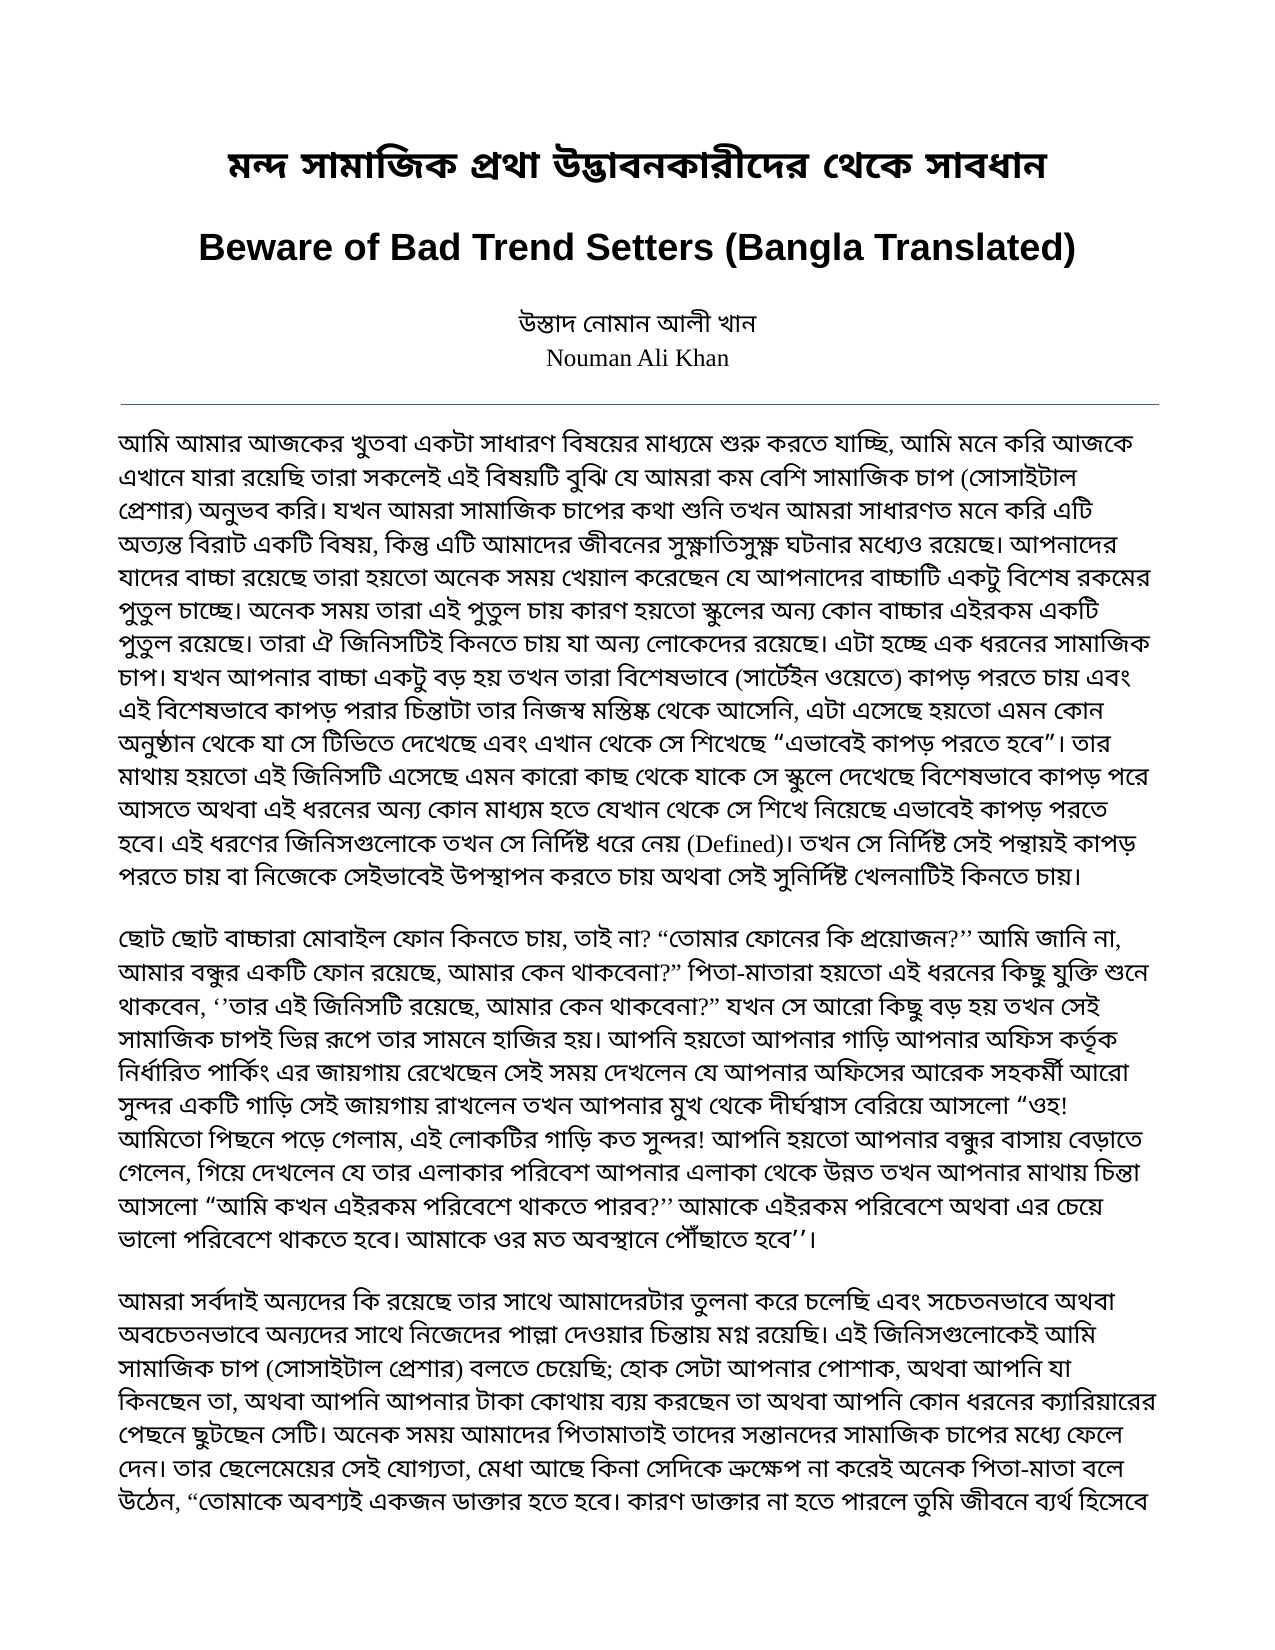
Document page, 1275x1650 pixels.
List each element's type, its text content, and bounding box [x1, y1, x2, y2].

text উস্তাদ নোমান আলী খান [118, 310, 1157, 343]
text Nouman Ali Khan [118, 343, 1157, 372]
text আমরা সর্বদাই অন্যদের কি রয়েছে তার সাথে আমাদেরটার তুলনা করে চলেছি এবং সচেতনভাবে অথবা অবচেতনভাবে অন্যদের সাথে নিজেদের পাল্লা দেওয়ার চিন্তায় মগ্ন রয়েছি। এই জিনিসগুলোকেই আমি সামাজিক চাপ (সোসাইটাল প্রেশার) বলতে চেয়েছি; হোক সেটা আপনার পোশাক, অথবা আপনি যা কিনছেন তা, অথবা আপনি আপনার টাকা কোথায় ব্যয় করছেন তা অথবা আপনি কোন ধরনের ক্যারিয়ারের পেছনে ছুটছেন সেটি। অনেক সময় আমাদের পিতামাতাই তাদের সন্তানদের সামাজিক চাপের মধ্যে ফেলে দেন। তার ছেলেমেয়ের সেই যোগ্যতা, মেধা আছে কিনা সেদিকে ভ্রুক্ষেপ না করেই অনেক পিতা-মাতা বলে উঠেন, “তোমাকে অবশ্যই একজন ডাক্তার হতে হবে। কারণ ডাক্তার না হতে পারলে তুমি জীবনে ব্যর্থ হিসেবে [118, 1287, 1157, 1521]
text ছোট ছোট বাচ্চারা মোবাইল ফোন কিনতে চায়, তাই না? “তোমার ফোনের কি প্রয়োজন?’’ আমি জানি না, আমার বন্ধুর একটি ফোন রয়েছে, আমার কেন থাকবেনা?” পিতা-মাতারা হয়তো এই ধরনের কিছু যুক্তি শুনে থাকবেন, ‘’তার এই জিনিসটি রয়েছে, আমার কেন থাকবেনা?” যখন সে আরো কিছু বড় হয় তখন সেই সামাজিক চাপই ভিন্ন রূপে তার সামনে হাজির হয়। আপনি হয়তো আপনার গাড়ি আপনার অফিস কর্তৃক নির্ধারিত পার্কিং এর জায়গায় রেখেছেন সেই সময় দেখলেন যে আপনার অফিসের আরেক সহকর্মী আরো সুন্দর একটি গাড়ি সেই জায়গায় রাখলেন তখন আপনার মুখ থেকে দীর্ঘশ্বাস বেরিয়ে আসলো “ওহ! আমিতো পিছনে পড়ে গেলাম, এই লোকটির গাড়ি কত সুন্দর! আপনি হয়তো আপনার বন্ধুর বাসায় বেড়াতে গেলেন, গিয়ে দেখলেন যে তার এলাকার পরিবেশ আপনার এলাকা থেকে উন্নত তখন আপনার মাথায় চিন্তা আসলো “আমি কখন এইরকম পরিবেশে থাকতে পারব?’’ আমাকে এইরকম পরিবেশে অথবা এর চেয়ে ভালো পরিবেশে থাকতে হবে। আমাকে ওর মত অবস্থানে পৌঁছাতে হবে’’। [118, 924, 1157, 1259]
subtitle Beware of Bad Trend Setters (Bangla Translated) [118, 225, 1157, 268]
text আমি আমার আজকের খুতবা একটা সাধারণ বিষয়ের মাধ্যমে শুরু করতে যাচ্ছি, আমি মনে করি আজকে এখানে যারা রয়েছি তারা সকলেই এই বিষয়টি বুঝি যে আমরা কম বেশি সামাজিক চাপ (সোসাইটাল প্রেশার) অনুভব করি। যখন আমরা সামাজিক চাপের কথা শুনি তখন আমরা সাধারণত মনে করি এটি অত্যন্ত বিরাট একটি বিষয়, কিন্তু এটি আমাদের জীবনের সুক্ষ্ণাতিসুক্ষ্ণ ঘটনার মধ্যেও রয়েছে। আপনাদের যাদের বাচ্চা রয়েছে তারা হয়তো অনেক সময় খেয়াল করেছেন যে আপনাদের বাচ্চাটি একটু বিশেষ রকমের পুতুল চাচ্ছে। অনেক সময় তারা এই পুতুল চায় কারণ হয়তো স্কুলের অন্য কোন বাচ্চার এইরকম একটি পুতুল রয়েছে। তারা ঐ জিনিসটিই কিনতে চায় যা অন্য লোকেদের রয়েছে। এটা হচ্ছে এক ধরনের সামাজিক চাপ। যখন আপনার বাচ্চা একটু বড় হয় তখন তারা বিশেষভাবে (সার্টেইন ওয়েতে) কাপড় পরতে চায় এবং এই বিশেষভাবে কাপড় পরার চিন্তাটা তার নিজস্ব মস্তিষ্ক থেকে আসেনি, এটা এসেছে হয়তো এমন কোন অনুষ্ঠান থেকে যা সে টিভিতে দেখেছে এবং এখান থেকে সে শিখেছে “এভাবেই কাপড় পরতে হবে”। তার মাথায় হয়তো এই জিনিসটি এসেছে এমন কারো কাছ থেকে যাকে সে স্কুলে দেখেছে বিশেষভাবে কাপড় পরে আসতে অথবা এই ধরনের অন্য কোন মাধ্যম হতে যেখান থেকে সে শিখে নিয়েছে এভাবেই কাপড় পরতে হবে। এই ধরণের জিনিসগুলোকে তখন সে নির্দিষ্ট ধরে নেয় (Defined)। তখন সে নির্দিষ্ট সেই পন্থায়ই কাপড় পরতে চায় বা নিজেকে সেইভাবেই উপস্থাপন করতে চায় অথবা সেই সুনির্দিষ্ট খেলনাটিই কিনতে চায়। [118, 429, 1157, 896]
subtitle মন্দ সামাজিক প্রথা উদ্ভাবনকারীদের থেকে সাবধান [118, 143, 1157, 187]
